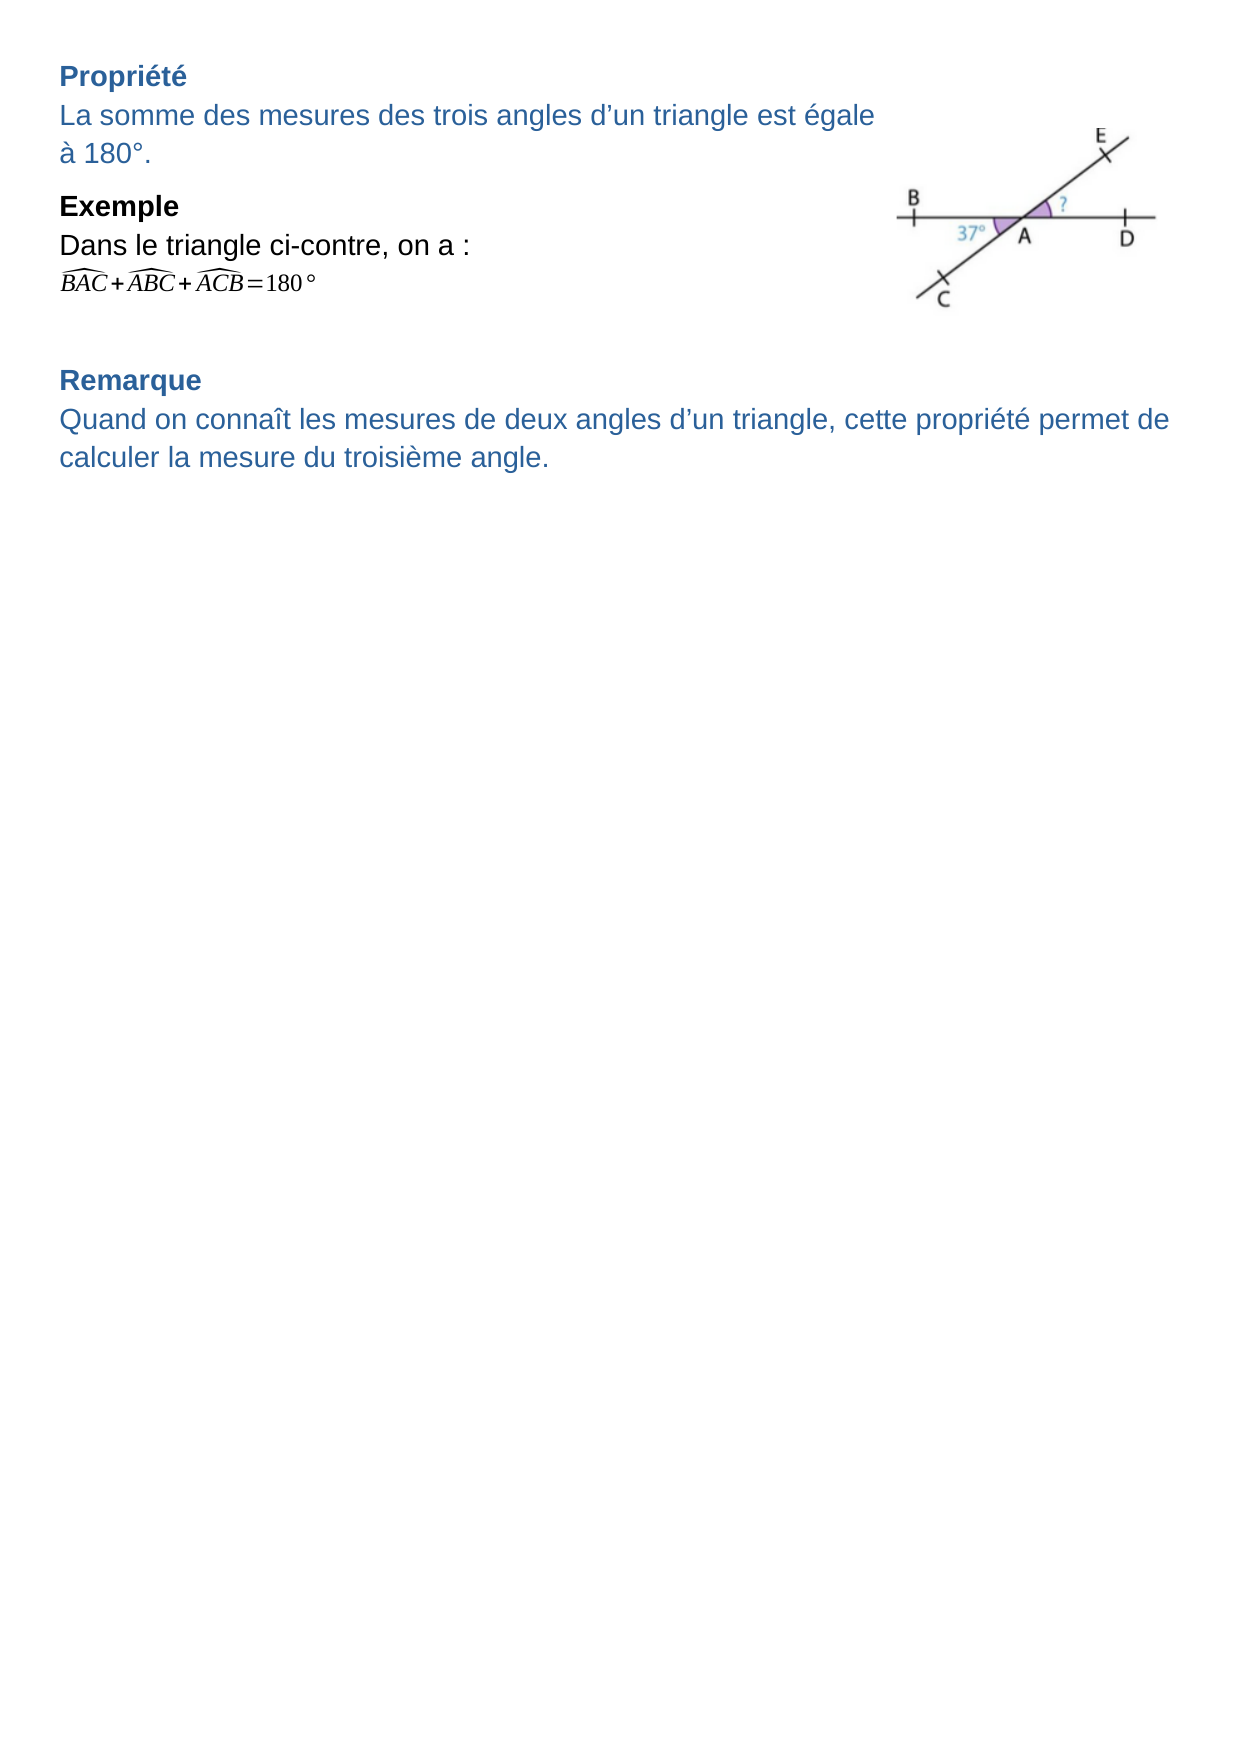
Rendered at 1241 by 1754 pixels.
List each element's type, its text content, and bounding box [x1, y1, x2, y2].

picture [896, 128, 1158, 322]
text Exemple Dans le triangle ci-contre, on a : [59, 189, 896, 297]
text Remarque Quand on connaît les mesures de deux angles d’un triangle, cette propriété permet de calculer la mesure du troisième angle. [59, 363, 1181, 474]
text [1158, 189, 1181, 297]
text Propriété La somme des mesures des trois angles d’un triangle est égale à 180°. [59, 59, 1181, 170]
